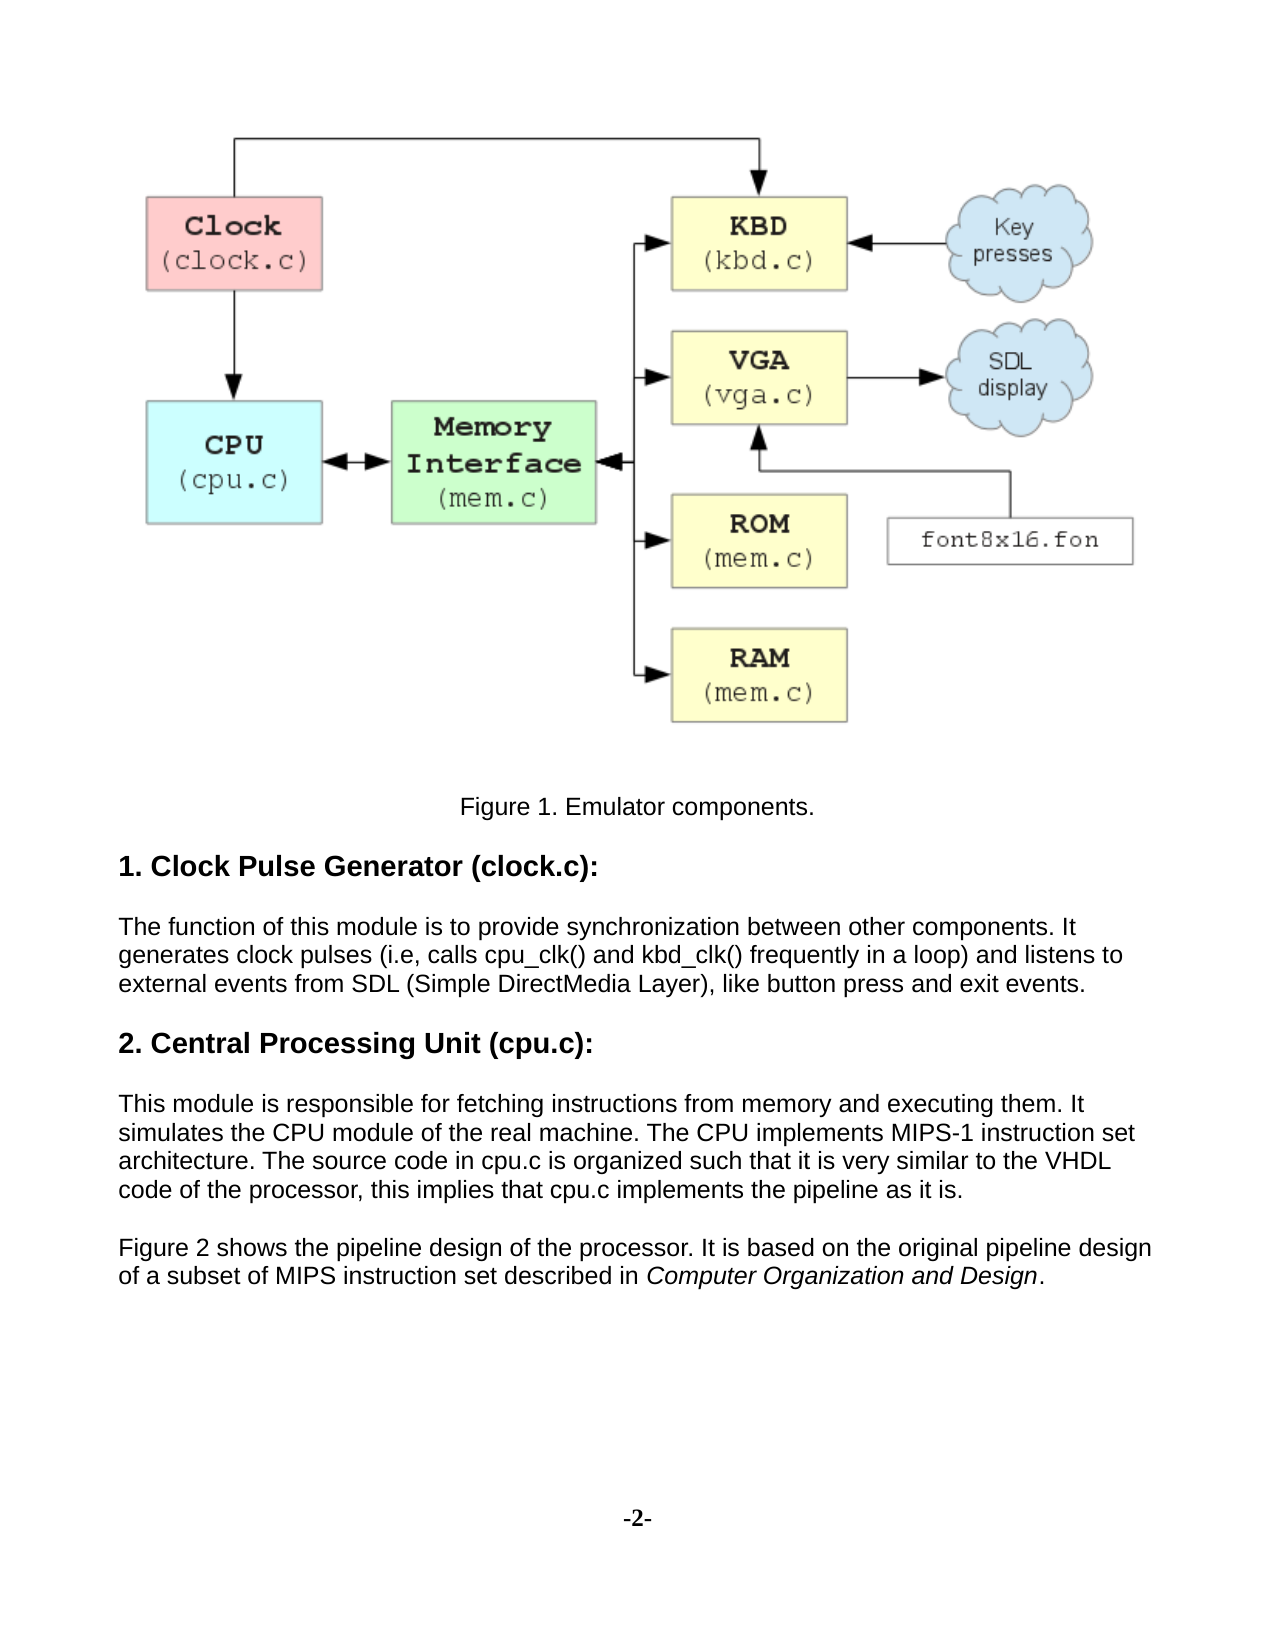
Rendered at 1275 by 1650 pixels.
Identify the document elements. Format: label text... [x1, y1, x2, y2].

picture [118, 118, 1157, 763]
text Figure 2 shows the pipeline design of the processor. It is based on the original pipeline design of a subset of MIPS instruction set described in Computer Organization and Design. [118, 1232, 1157, 1290]
text The function of this module is to provide synchronization between other components. It generates clock pulses (i.e, calls cpu_clk() and kbd_clk() frequently in a loop) and listens to external events from SDL (Simple DirectMedia Layer), like button press and exit events. [118, 911, 1157, 998]
text This module is responsible for fetching instructions from memory and executing them. It simulates the CPU module of the real machine. The CPU implements MIPS-1 instruction set architecture. The source code in cpu.c is organized such that it is very similar to the VHDL code of the processor, this implies that cpu.c implements the pipeline as it is. [118, 1089, 1157, 1204]
text Figure 1. Emulator components. [118, 792, 1157, 820]
text 1. Clock Pulse Generator (clock.c): [118, 849, 1157, 883]
text 2. Central Processing Unit (cpu.c): [118, 1026, 1157, 1060]
